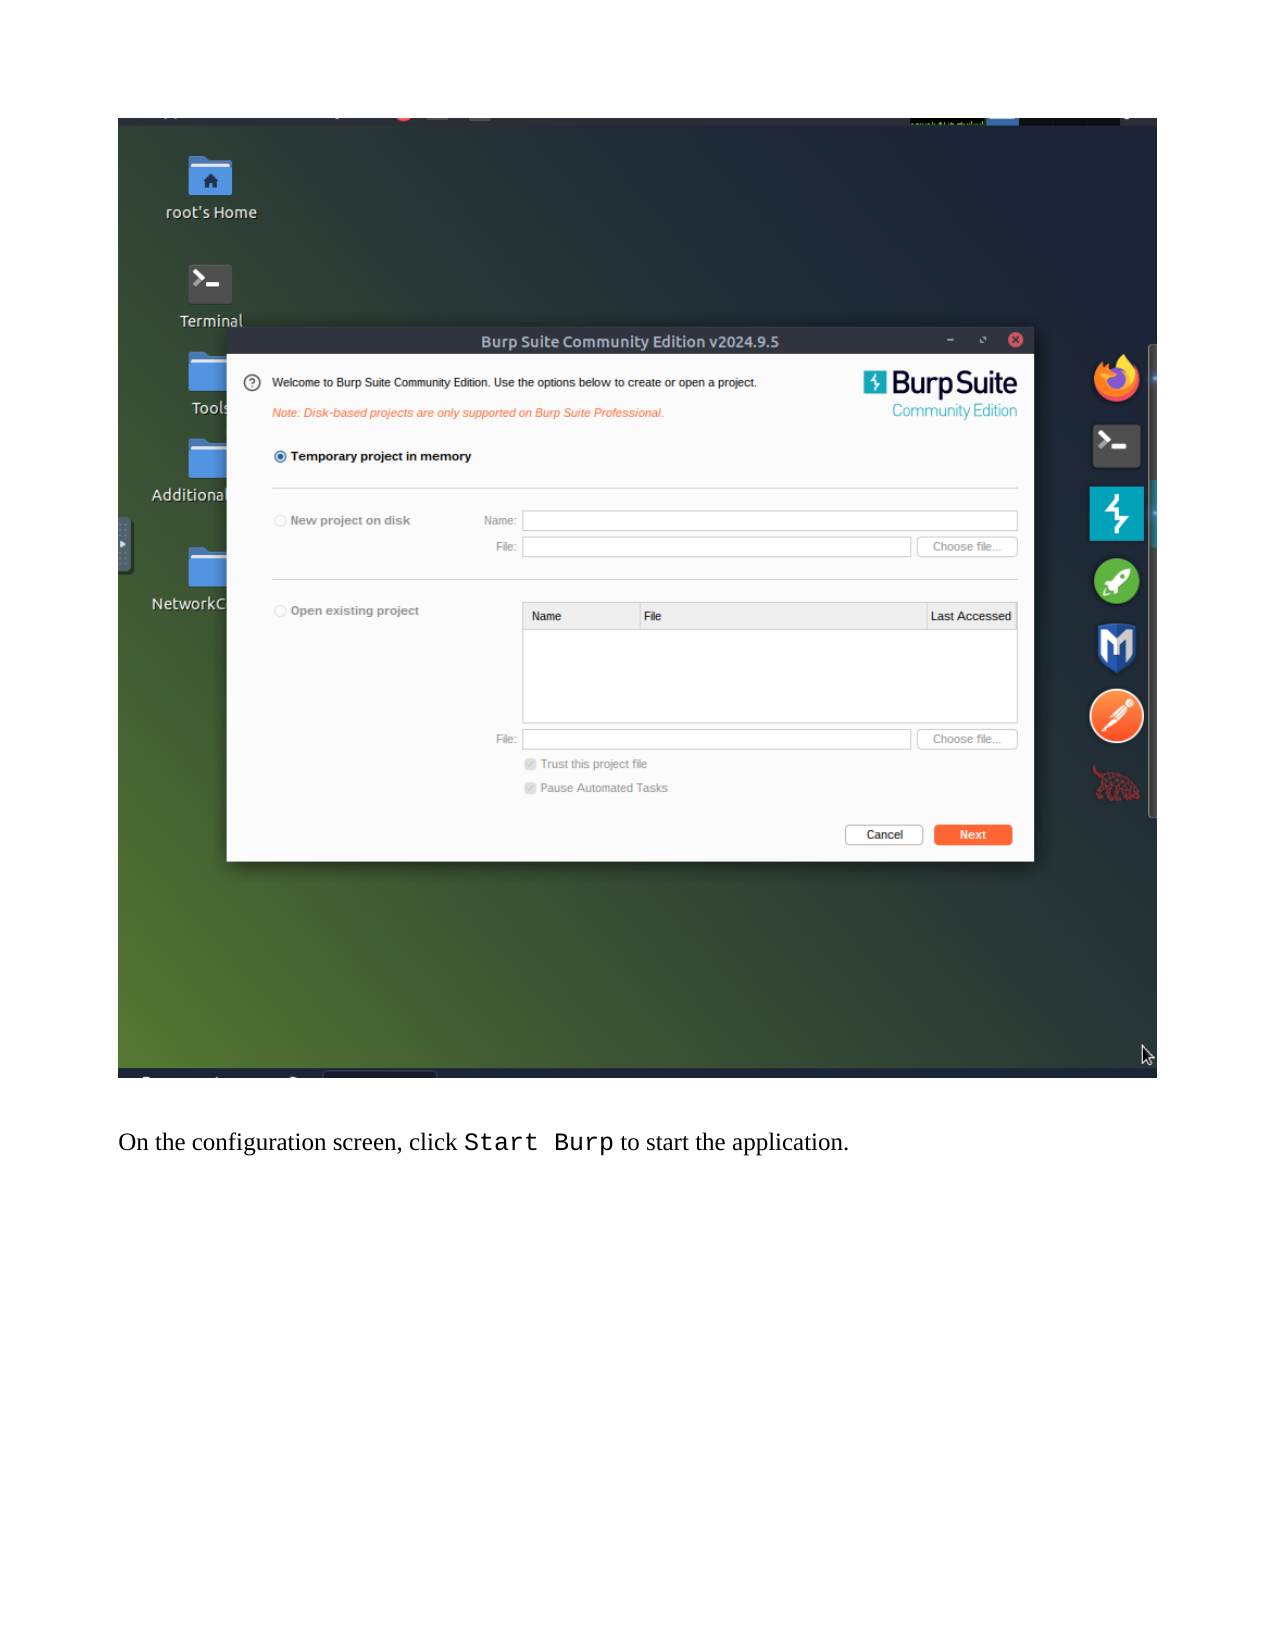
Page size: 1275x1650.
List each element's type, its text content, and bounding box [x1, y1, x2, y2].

text On the configuration screen, click Start Burp to start the application. [118, 1127, 1157, 1158]
picture [118, 118, 1157, 1078]
